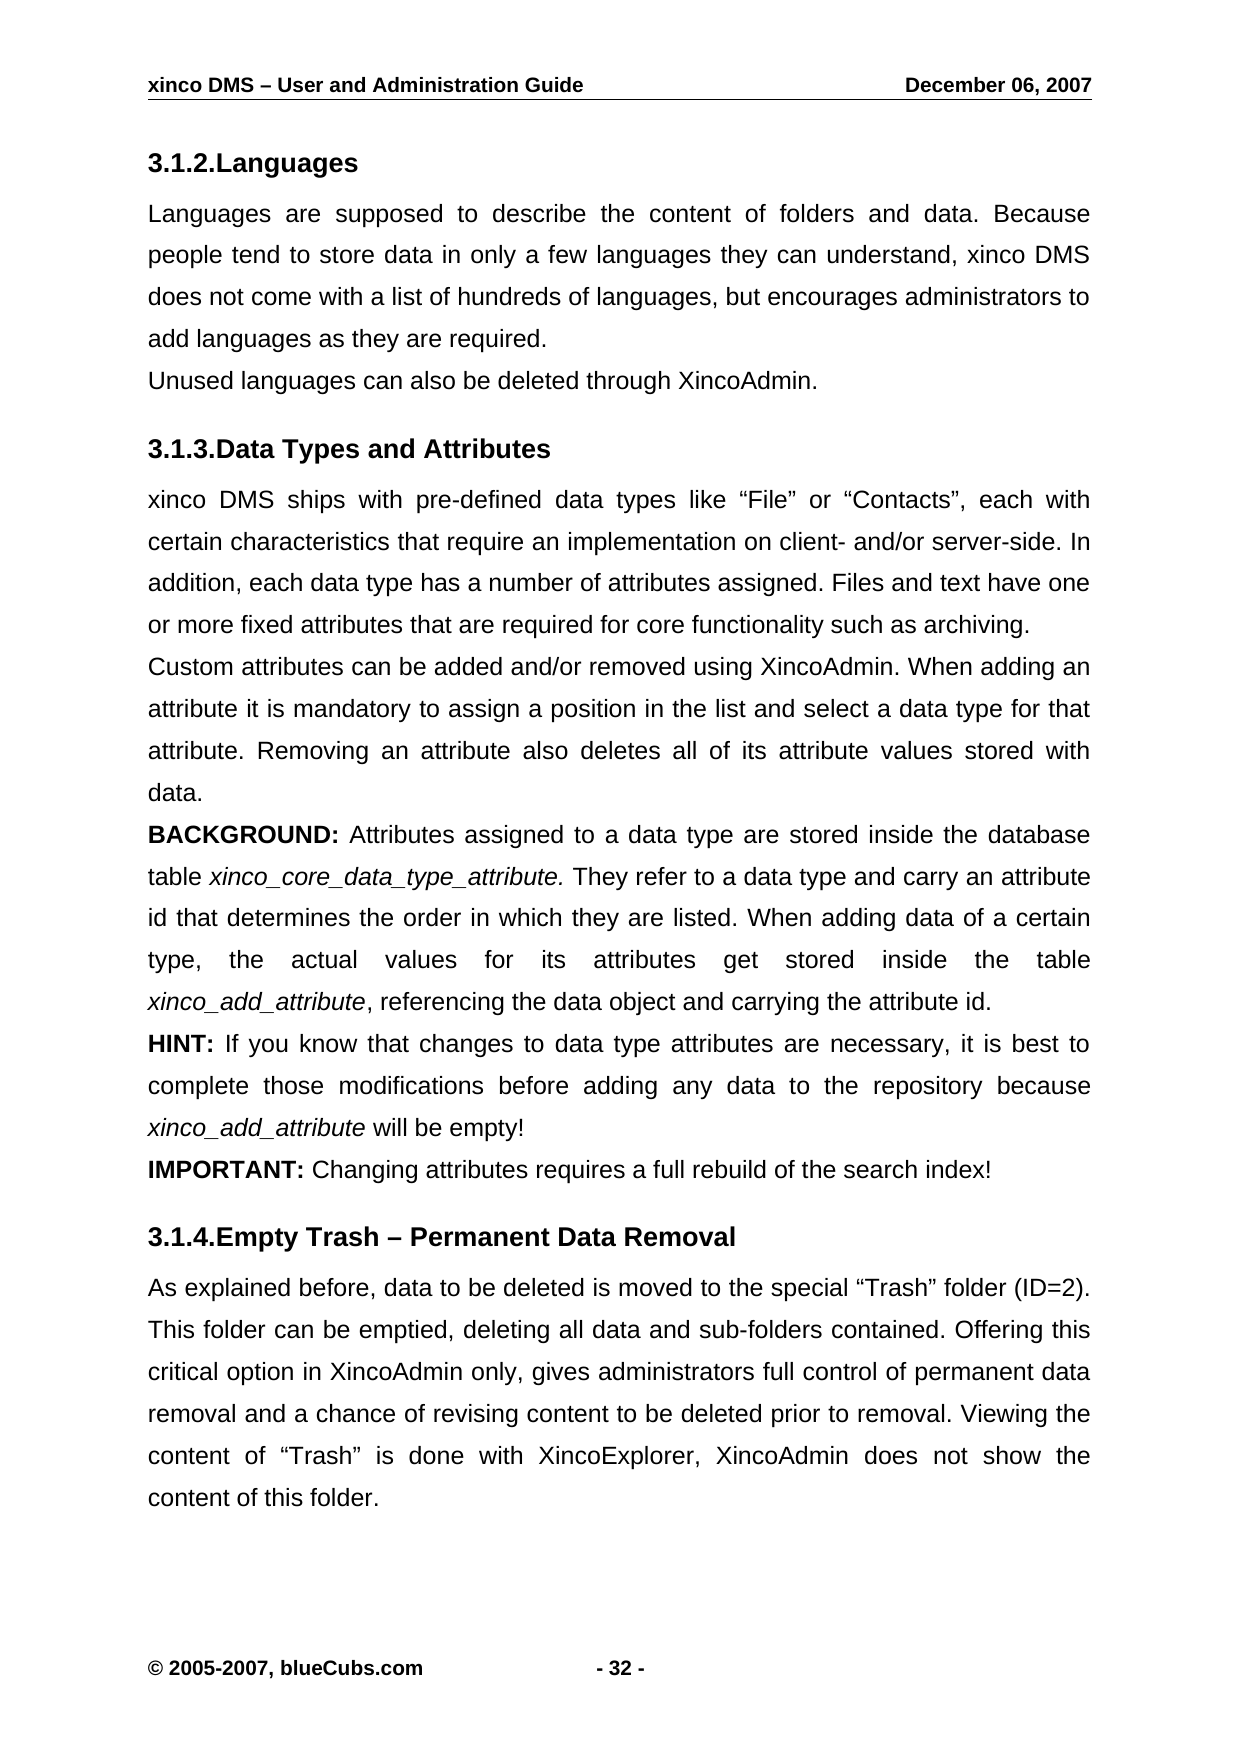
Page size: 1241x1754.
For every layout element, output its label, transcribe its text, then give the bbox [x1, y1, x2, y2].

subtitle Empty Trash – Permanent Data Removal [148, 1222, 1092, 1253]
subtitle Data Types and Attributes [148, 434, 1092, 464]
text xinco DMS ships with pre-defined data types like “File” or “Contacts”, each with certain characteristics that require an implementation on client- and/or server-side. In addition, each data type has a number of attributes assigned. Files and text have one or more fixed attributes that are required for core functionality such as archiving. [148, 485, 1092, 639]
text IMPORTANT: Changing attributes requires a full rebuild of the search index! [148, 1155, 1092, 1183]
text As explained before, data to be deleted is moved to the special “Trash” folder (ID=2). This folder can be emptied, deleting all data and sub-folders contained. Offering this critical option in XincoAdmin only, gives administrators full control of permanent data removal and a chance of revising content to be deleted prior to removal. Viewing the content of “Trash” is done with XincoExplorer, XincoAdmin does not show the content of this folder. [148, 1274, 1092, 1511]
text BACKGROUND: Attributes assigned to a data type are stored inside the database table xinco_core_data_type_attribute. They refer to a data type and carry an attribute id that determines the order in which they are listed. When adding data of a certain type, the actual values for its attributes get stored inside the table xinco_add_attribute, referencing the data object and carrying the attribute id. [148, 820, 1092, 1016]
text Unused languages can also be deleted through XincoAdmin. [148, 367, 1092, 395]
text HINT: If you know that changes to data type attributes are necessary, it is best to complete those modifications before adding any data to the repository because xinco_add_attribute will be empty! [148, 1030, 1092, 1141]
subtitle Languages [148, 148, 1092, 178]
text Languages are supposed to describe the content of folders and data. Because people tend to store data in only a few languages they can understand, xinco DMS does not come with a list of hundreds of languages, but encourages administrators to add languages as they are required. [148, 199, 1092, 353]
text Custom attributes can be added and/or removed using XincoAdmin. When adding an attribute it is mandatory to assign a position in the list and select a data type for that attribute. Removing an attribute also deletes all of its attribute values stored with data. [148, 653, 1092, 806]
